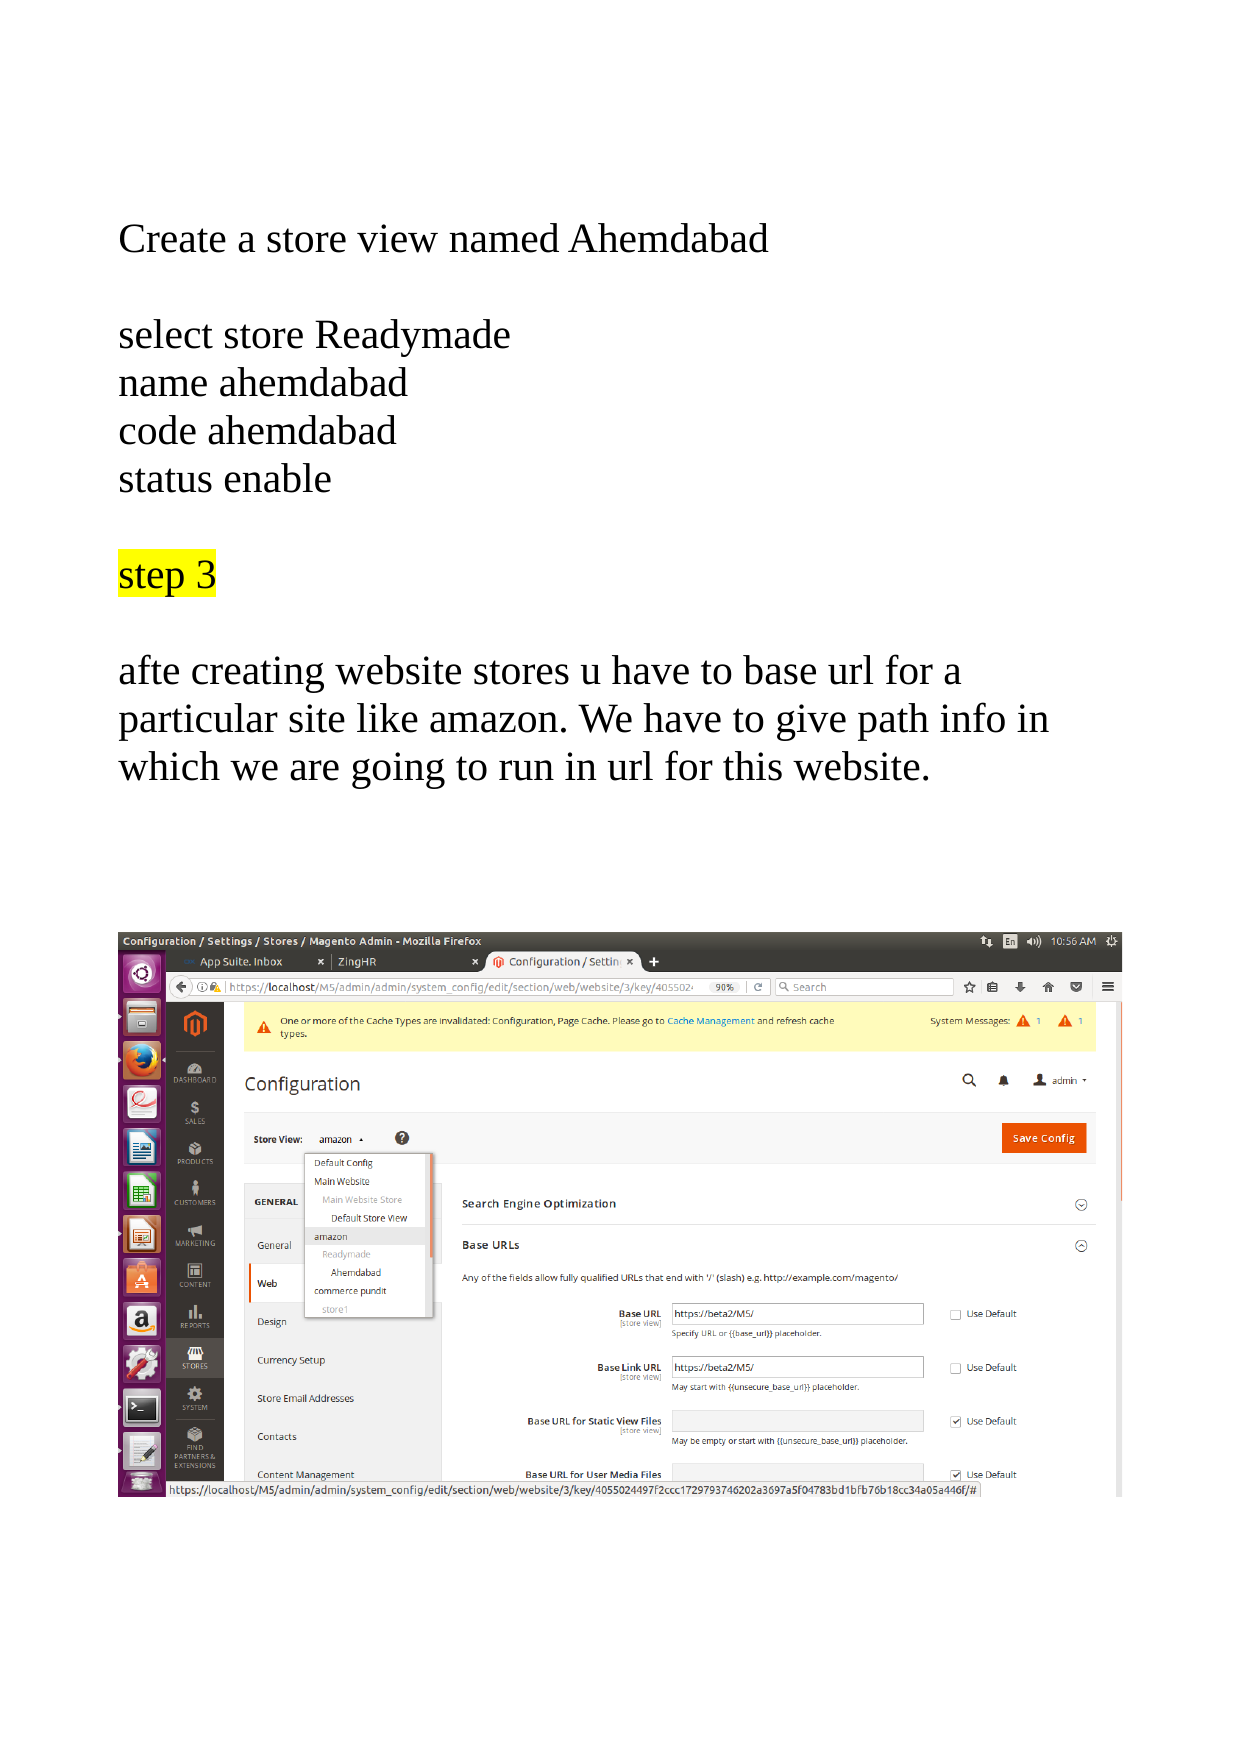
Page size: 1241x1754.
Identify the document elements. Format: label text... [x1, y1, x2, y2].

text afte creating website stores u have to base url for a particular site like amazon. We have to give path info in which we are going to run in url for this website. [118, 645, 1122, 789]
text name ahemdabad [118, 358, 1122, 406]
text code ahemdabad [118, 406, 1122, 453]
text status enable [118, 453, 1122, 501]
picture [118, 932, 1123, 1497]
text Create a store view named Ahemdabad [118, 214, 1122, 262]
text step 3 [118, 549, 1122, 597]
text select store Readymade [118, 310, 1122, 358]
